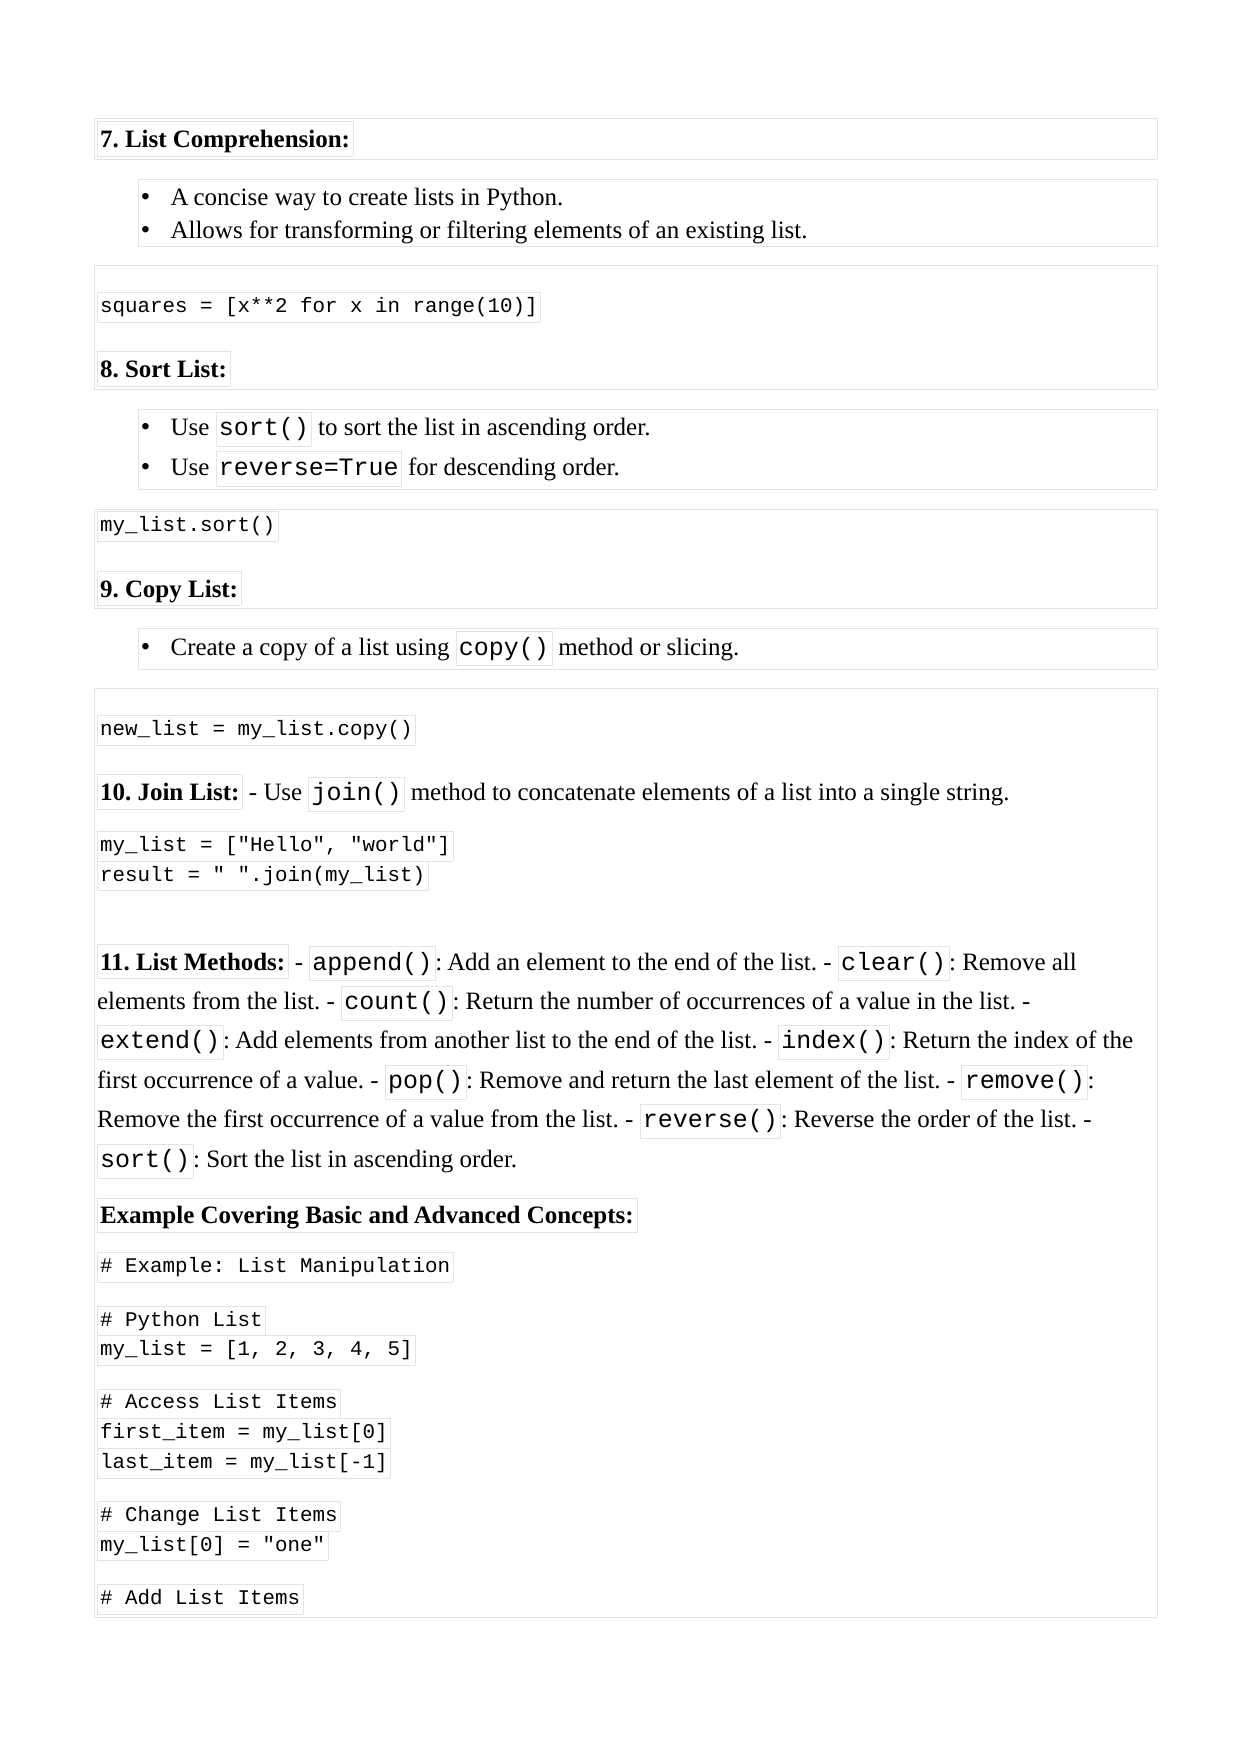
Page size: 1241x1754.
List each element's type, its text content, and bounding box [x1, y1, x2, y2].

text # Access List Items [95, 1386, 1157, 1415]
text # Python List [95, 1302, 1157, 1332]
list Allows for transforming or filtering elements of an existing list. [139, 212, 1157, 246]
text 11. List Methods: - append(): Add an element to the end of the list. - clear(): Remove all elements from the list. - count(): Return the number of occurrences of a value in the list. - extend(): Add elements from another list to the end of the list. - index(): Return the index of the first occurrence of a value. - pop(): Remove and return the last element of the list. - remove(): Remove the first occurrence of a value from the list. - reverse(): Reverse the order of the list. - sort(): Sort the list in ascending order. [95, 941, 1157, 1178]
list Create a copy of a list using copy() method or slicing. [139, 629, 1157, 669]
text new_list = my_list.copy() [95, 712, 1157, 745]
text [329, 1528, 1157, 1561]
text 9. Copy List: [95, 568, 1157, 608]
text my_list = [1, 2, 3, 4, 5] [98, 1336, 415, 1365]
text result = " ".join(my_list) [98, 858, 1157, 891]
text Example Covering Basic and Advanced Concepts: [95, 1194, 1157, 1232]
list Use reverse=True for descending order. [139, 448, 1157, 489]
list A concise way to create lists in Python. [139, 180, 1157, 211]
text 8. Sort List: [95, 348, 1157, 389]
text first_item = my_list[0] [98, 1419, 390, 1445]
text my_list = ["Hello", "world"] [95, 828, 1157, 858]
text # Example: List Manipulation [95, 1249, 1157, 1282]
text my_list[0] = "one" [98, 1532, 328, 1560]
text [391, 1445, 1157, 1478]
text # Add List Items [95, 1581, 1157, 1617]
text 7. List Comprehension: [95, 119, 1157, 159]
text 10. Join List: - Use join() method to concatenate elements of a list into a single string. [95, 771, 1157, 811]
text first_item = my_list[0] [341, 1415, 1157, 1445]
list Use sort() to sort the list in ascending order. [139, 410, 1157, 446]
text my_list.sort() [95, 510, 1157, 541]
text my_list = [1, 2, 3, 4, 5] [266, 1332, 1157, 1365]
text # Change List Items [95, 1498, 1157, 1528]
text last_item = my_list[-1] [98, 1449, 390, 1478]
text squares = [x**2 for x in range(10)] [95, 289, 1157, 322]
